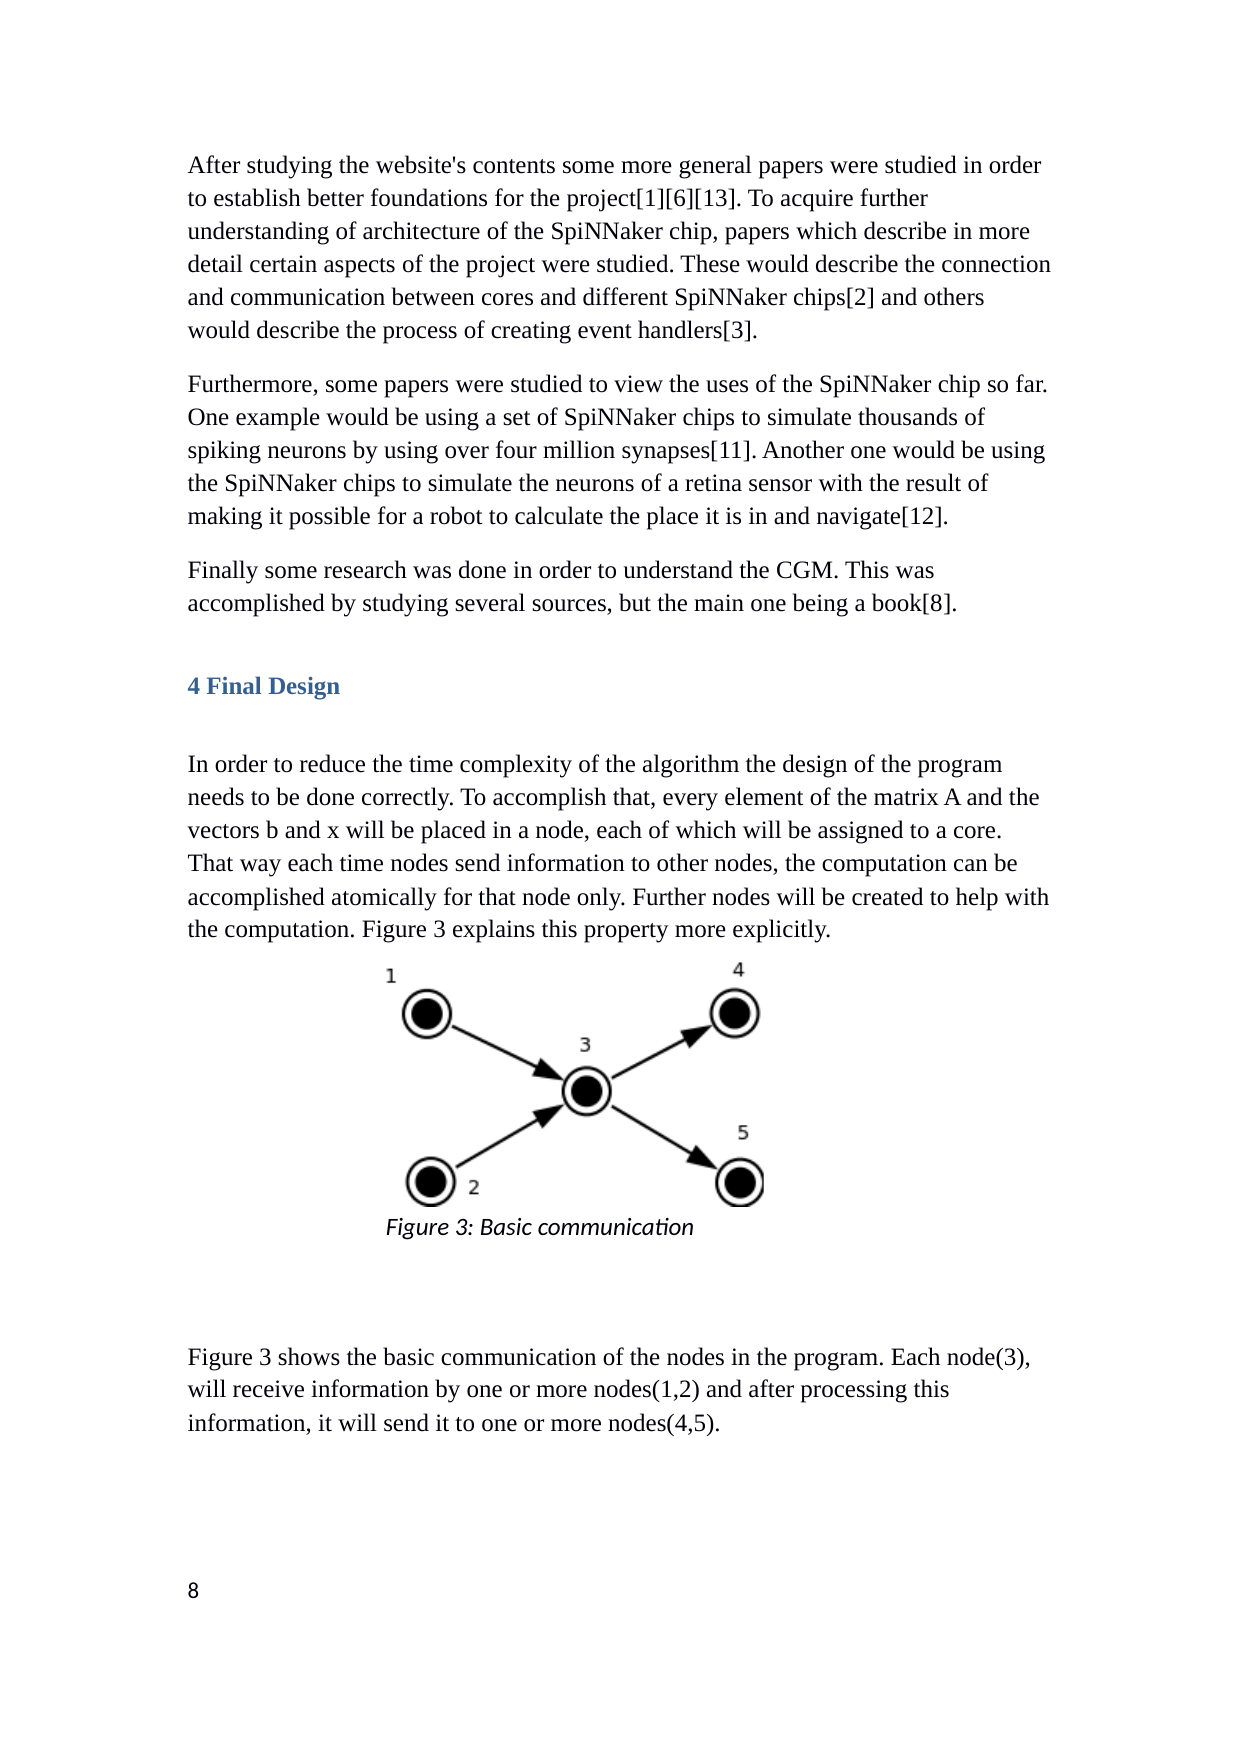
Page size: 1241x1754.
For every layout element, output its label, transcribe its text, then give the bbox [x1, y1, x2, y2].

text Finally some research was done in order to understand the CGM. This was accomplished by studying several sources, but the main one being a book[8]. [187, 555, 1053, 617]
text After studying the website's contents some more general papers were studied in order to establish better foundations for the project[1][6][13]. To acquire further understanding of architecture of the SpiNNaker chip, papers which describe in more detail certain aspects of the project were studied. These would describe the connection and communication between cores and different SpiNNaker chips[2] and others would describe the process of creating event handlers[3]. [187, 150, 1053, 344]
text Figure 3: Basic communication [386, 1207, 764, 1242]
subtitle 4 Final Design [187, 671, 1053, 700]
text In order to reduce the time complexity of the algorithm the design of the program needs to be done correctly. To accomplish that, every element of the matrix A and the vectors b and x will be placed in a node, each of which will be assigned to a core. That way each time nodes send information to other nodes, the computation can be accomplished atomically for that node only. Further nodes will be created to help with the computation. Figure 3 explains this property more explicitly. [187, 749, 1053, 943]
text Furthermore, some papers were studied to view the uses of the SpiNNaker chip so far. One example would be using a set of SpiNNaker chips to simulate thousands of spiking neurons by using over four million synapses[11]. Another one would be using the SpiNNaker chips to simulate the neurons of a retina sensor with the result of making it possible for a robot to calculate the place it is in and navigate[12]. [187, 369, 1053, 530]
picture [385, 958, 764, 1207]
text Figure 3 shows the basic communication of the nodes in the program. Each node(3), will receive information by one or more nodes(1,2) and after processing this information, it will send it to one or more nodes(4,5). [187, 1342, 1053, 1436]
